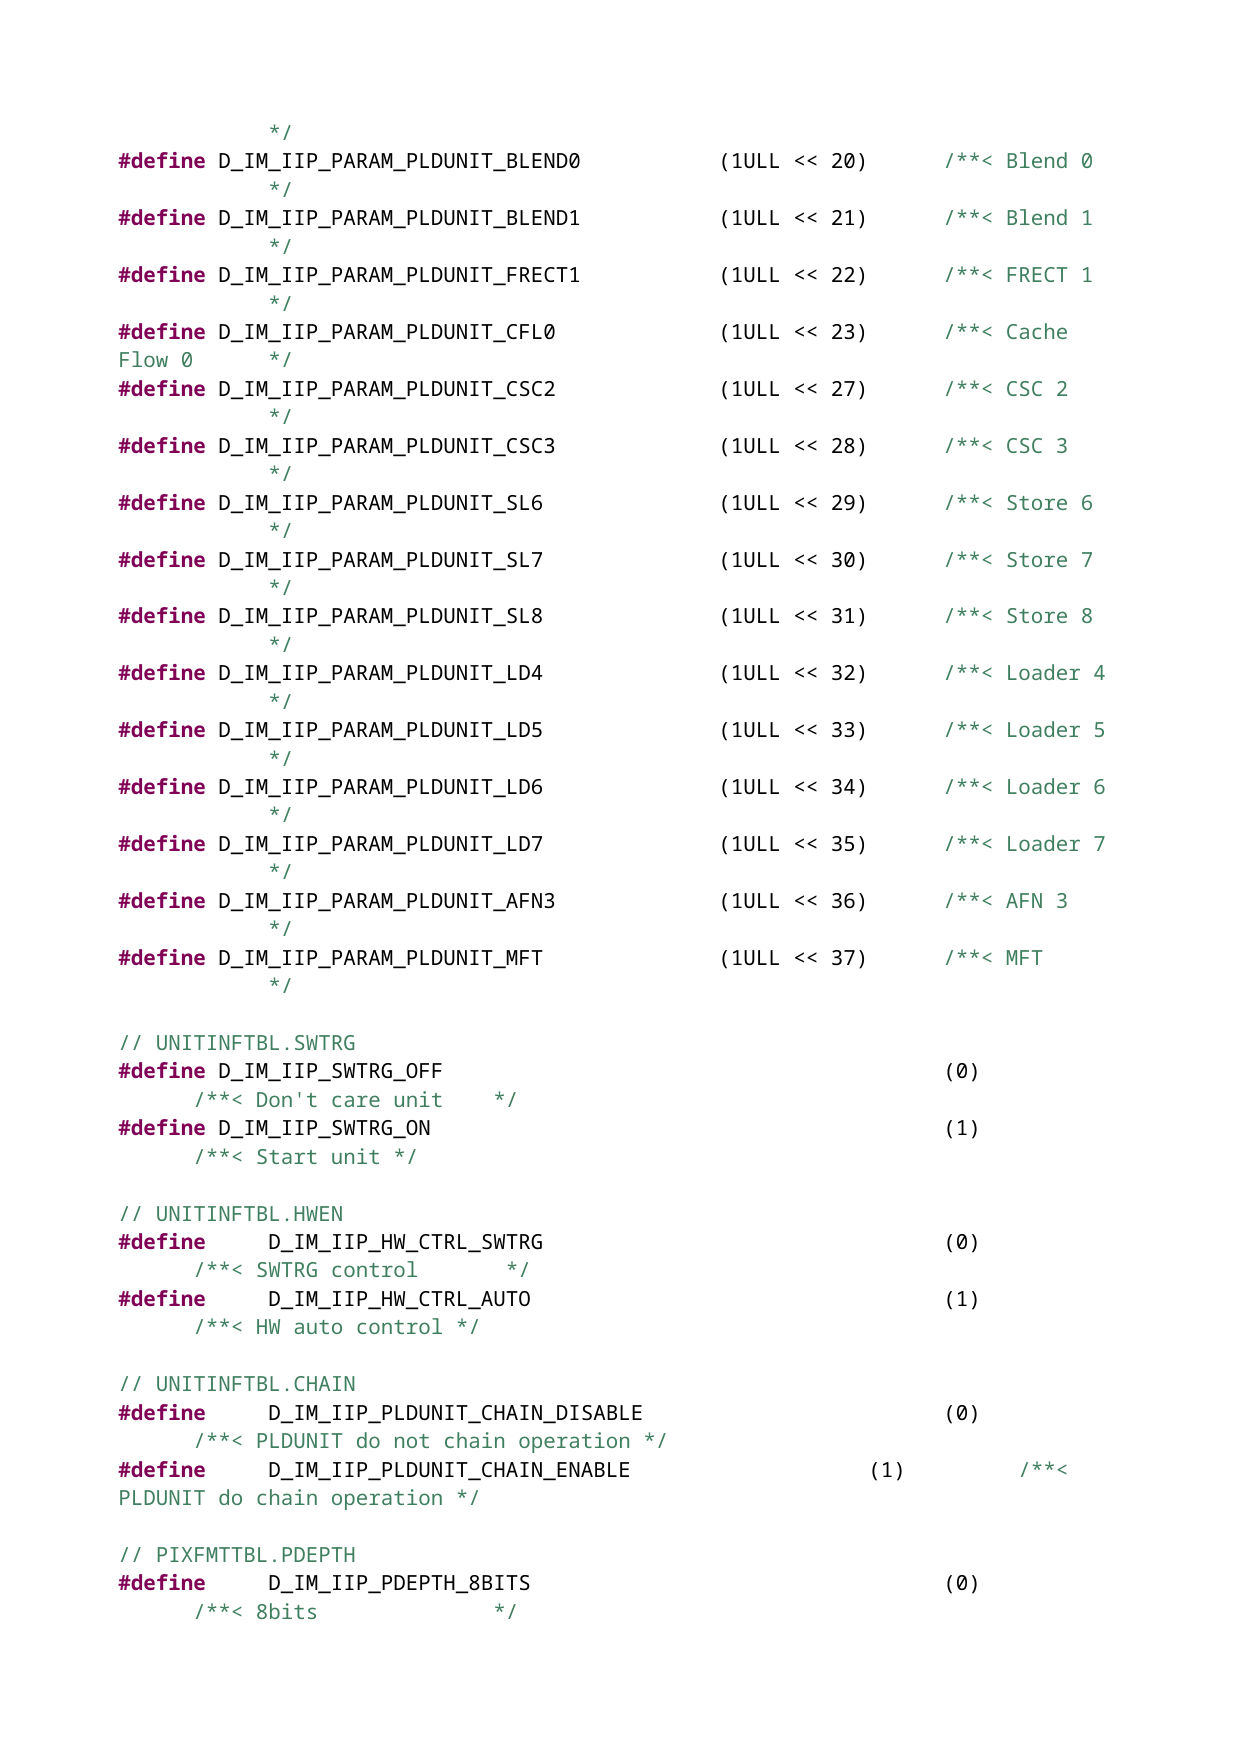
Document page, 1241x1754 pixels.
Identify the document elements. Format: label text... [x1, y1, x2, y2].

text #define D_IM_IIP_HW_CTRL_SWTRG (0) /**< SWTRG control */ [118, 1227, 1122, 1284]
text #define D_IM_IIP_SWTRG_ON (1) /**< Start unit */ [118, 1113, 1122, 1170]
text #define D_IM_IIP_PARAM_PLDUNIT_AFN3 (1ULL << 36) /**< AFN 3 */ [118, 886, 1122, 943]
text // UNITINFTBL.SWTRG [118, 1028, 1122, 1057]
text #define D_IM_IIP_PARAM_PLDUNIT_CSC3 (1ULL << 28) /**< CSC 3 */ [118, 431, 1122, 488]
text #define D_IM_IIP_PARAM_PLDUNIT_SL6 (1ULL << 29) /**< Store 6 */ [118, 488, 1122, 545]
text #define D_IM_IIP_PARAM_PLDUNIT_BLEND0 (1ULL << 20) /**< Blend 0 */ [118, 147, 1122, 203]
text #define D_IM_IIP_PLDUNIT_CHAIN_ENABLE (1) /**< PLDUNIT do chain operation */ [118, 1455, 1122, 1512]
text #define D_IM_IIP_PARAM_PLDUNIT_SL8 (1ULL << 31) /**< Store 8 */ [118, 602, 1122, 658]
text // UNITINFTBL.CHAIN [118, 1369, 1122, 1398]
text #define D_IM_IIP_PARAM_PLDUNIT_LD5 (1ULL << 33) /**< Loader 5 */ [118, 715, 1122, 772]
text #define D_IM_IIP_PARAM_PLDUNIT_LD4 (1ULL << 32) /**< Loader 4 */ [118, 658, 1122, 715]
text */ [118, 118, 1122, 147]
text // UNITINFTBL.HWEN [118, 1199, 1122, 1227]
text #define D_IM_IIP_PARAM_PLDUNIT_CSC2 (1ULL << 27) /**< CSC 2 */ [118, 374, 1122, 431]
text #define D_IM_IIP_PARAM_PLDUNIT_CFL0 (1ULL << 23) /**< Cache Flow 0 */ [118, 317, 1122, 374]
text #define D_IM_IIP_PARAM_PLDUNIT_LD6 (1ULL << 34) /**< Loader 6 */ [118, 772, 1122, 829]
text #define D_IM_IIP_PLDUNIT_CHAIN_DISABLE (0) /**< PLDUNIT do not chain operation */ [118, 1398, 1122, 1455]
text #define D_IM_IIP_PDEPTH_8BITS (0) /**< 8bits */ [118, 1568, 1122, 1625]
text // PIXFMTTBL.PDEPTH [118, 1540, 1122, 1568]
text #define D_IM_IIP_PARAM_PLDUNIT_MFT (1ULL << 37) /**< MFT */ [118, 943, 1122, 1000]
text #define D_IM_IIP_PARAM_PLDUNIT_LD7 (1ULL << 35) /**< Loader 7 */ [118, 829, 1122, 886]
text #define D_IM_IIP_PARAM_PLDUNIT_FRECT1 (1ULL << 22) /**< FRECT 1 */ [118, 260, 1122, 317]
text #define D_IM_IIP_SWTRG_OFF (0) /**< Don't care unit */ [118, 1057, 1122, 1113]
text #define D_IM_IIP_PARAM_PLDUNIT_BLEND1 (1ULL << 21) /**< Blend 1 */ [118, 203, 1122, 260]
text #define D_IM_IIP_HW_CTRL_AUTO (1) /**< HW auto control */ [118, 1284, 1122, 1341]
text #define D_IM_IIP_PARAM_PLDUNIT_SL7 (1ULL << 30) /**< Store 7 */ [118, 545, 1122, 602]
